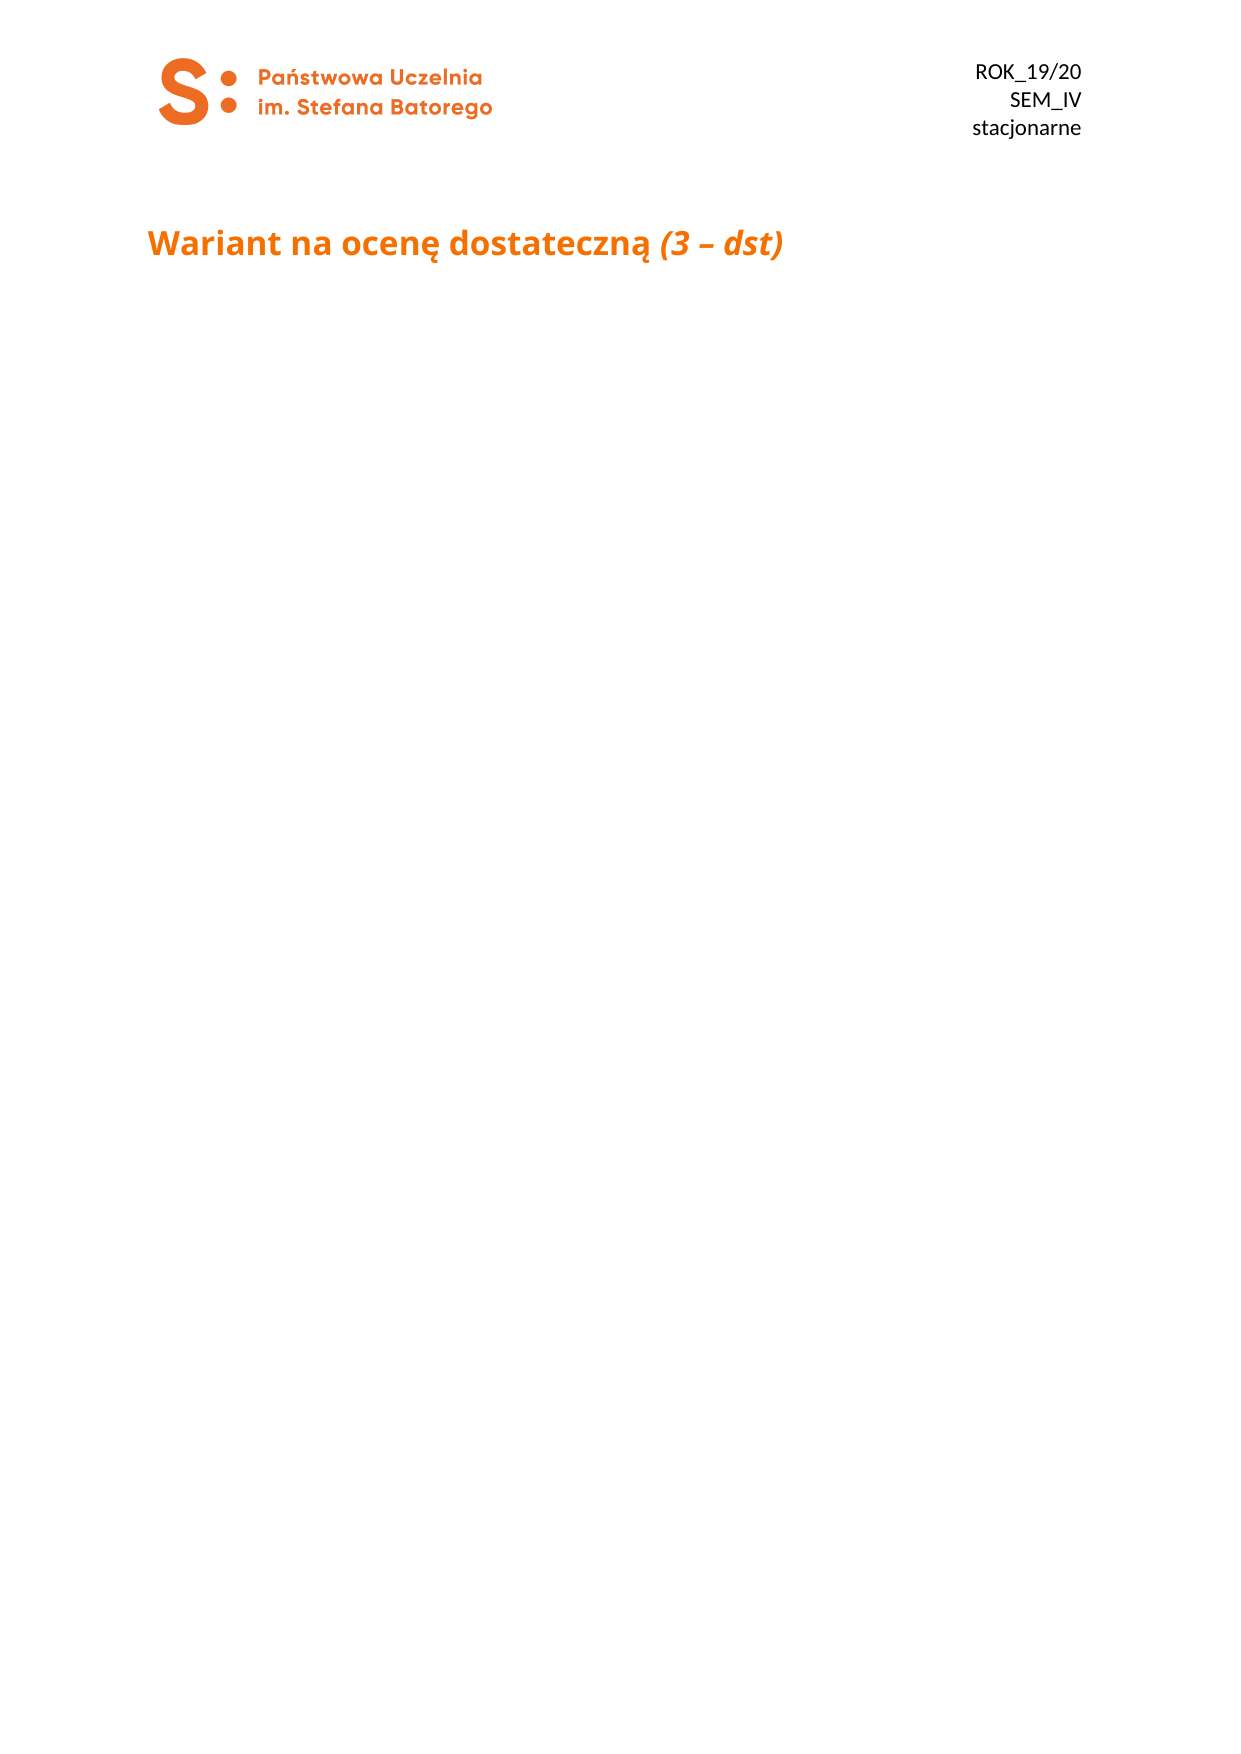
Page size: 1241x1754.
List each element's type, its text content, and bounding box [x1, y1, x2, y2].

subtitle Wariant na ocenę dostateczną (3 – dst) [148, 219, 1093, 265]
picture [158, 58, 492, 125]
